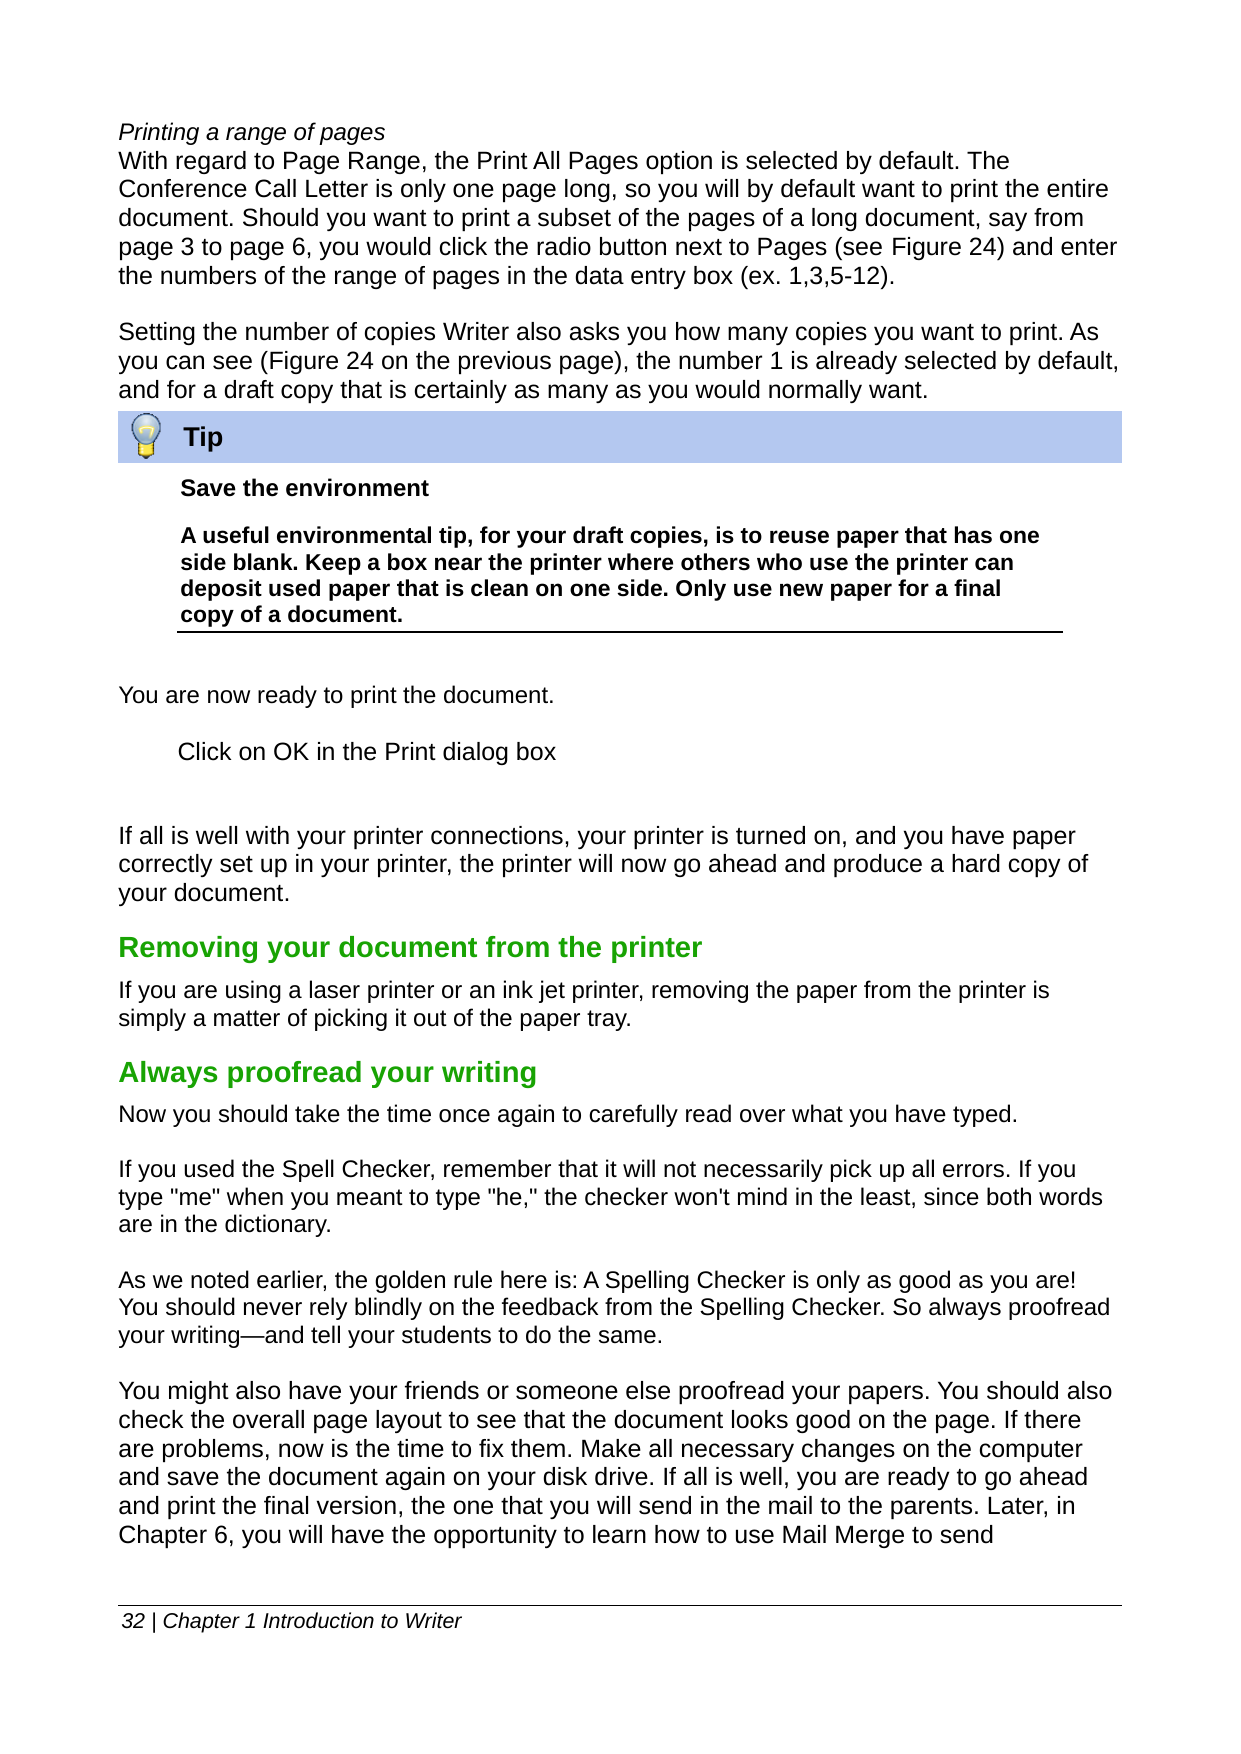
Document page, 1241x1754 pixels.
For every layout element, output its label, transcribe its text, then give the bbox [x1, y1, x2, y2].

picture [119, 411, 170, 462]
text Save the environment [177, 471, 1063, 501]
text If all is well with your printer connections, your printer is turned on, and you have paper correctly set up in your printer, the printer will now go ahead and produce a hard copy of your document. [118, 821, 1122, 907]
text A useful environmental tip, for your draft copies, is to reuse paper that has one side blank. Keep a box near the printer where others who use the printer can deposit used paper that is clean on one side. Only use new paper for a final copy of a document. [177, 519, 1063, 631]
subtitle Tip [118, 411, 1122, 463]
text You are now ready to print the document. [118, 681, 1122, 709]
text You might also have your friends or someone else proofread your papers. You should also check the overall page layout to see that the document looks good on the page. If there are problems, now is the time to fix them. Make all necessary changes on the computer and save the document again on your disk drive. If all is well, you are ready to go ahead and print the final version, the one that you will send in the mail to the parents. Later, in Chapter 6, you will have the opportunity to learn how to use Mail Merge to send [118, 1376, 1122, 1548]
text Now you should take the time once again to carefully read over what you have typed. [118, 1100, 1122, 1128]
text Printing a range of pages [118, 118, 1122, 146]
subtitle Removing your document from the printer [118, 931, 1122, 964]
text Setting the number of copies Writer also asks you how many copies you want to print. As you can see (Figure 24 on the previous page), the number 1 is already selected by default, and for a draft copy that is certainly as many as you would normally want. [118, 317, 1122, 403]
text If you are using a laser printer or an ink jet printer, removing the paper from the printer is simply a matter of picking it out of the paper tray. [118, 976, 1122, 1031]
text As we noted earlier, the golden rule here is: A Spelling Checker is only as good as you are! You should never rely blindly on the feedback from the Spelling Checker. So always proofread your writing—and tell your students to do the same. [118, 1266, 1122, 1348]
text If you used the Spell Checker, remember that it will not necessarily pick up all errors. If you type "me" when you meant to type "he," the checker won't mind in the least, since both words are in the dictionary. [118, 1155, 1122, 1238]
text Click on OK in the Print dialog box [177, 737, 1122, 765]
text With regard to Page Range, the Print All Pages option is selected by default. The Conference Call Letter is only one page long, so you will by default want to print the entire document. Should you want to print a subset of the pages of a long document, say from page 3 to page 6, you would click the radio button next to Pages (see Figure 24) and enter the numbers of the range of pages in the data entry box (ex. 1,3,5-12). [118, 146, 1122, 289]
subtitle Always proofread your writing [118, 1055, 1122, 1088]
